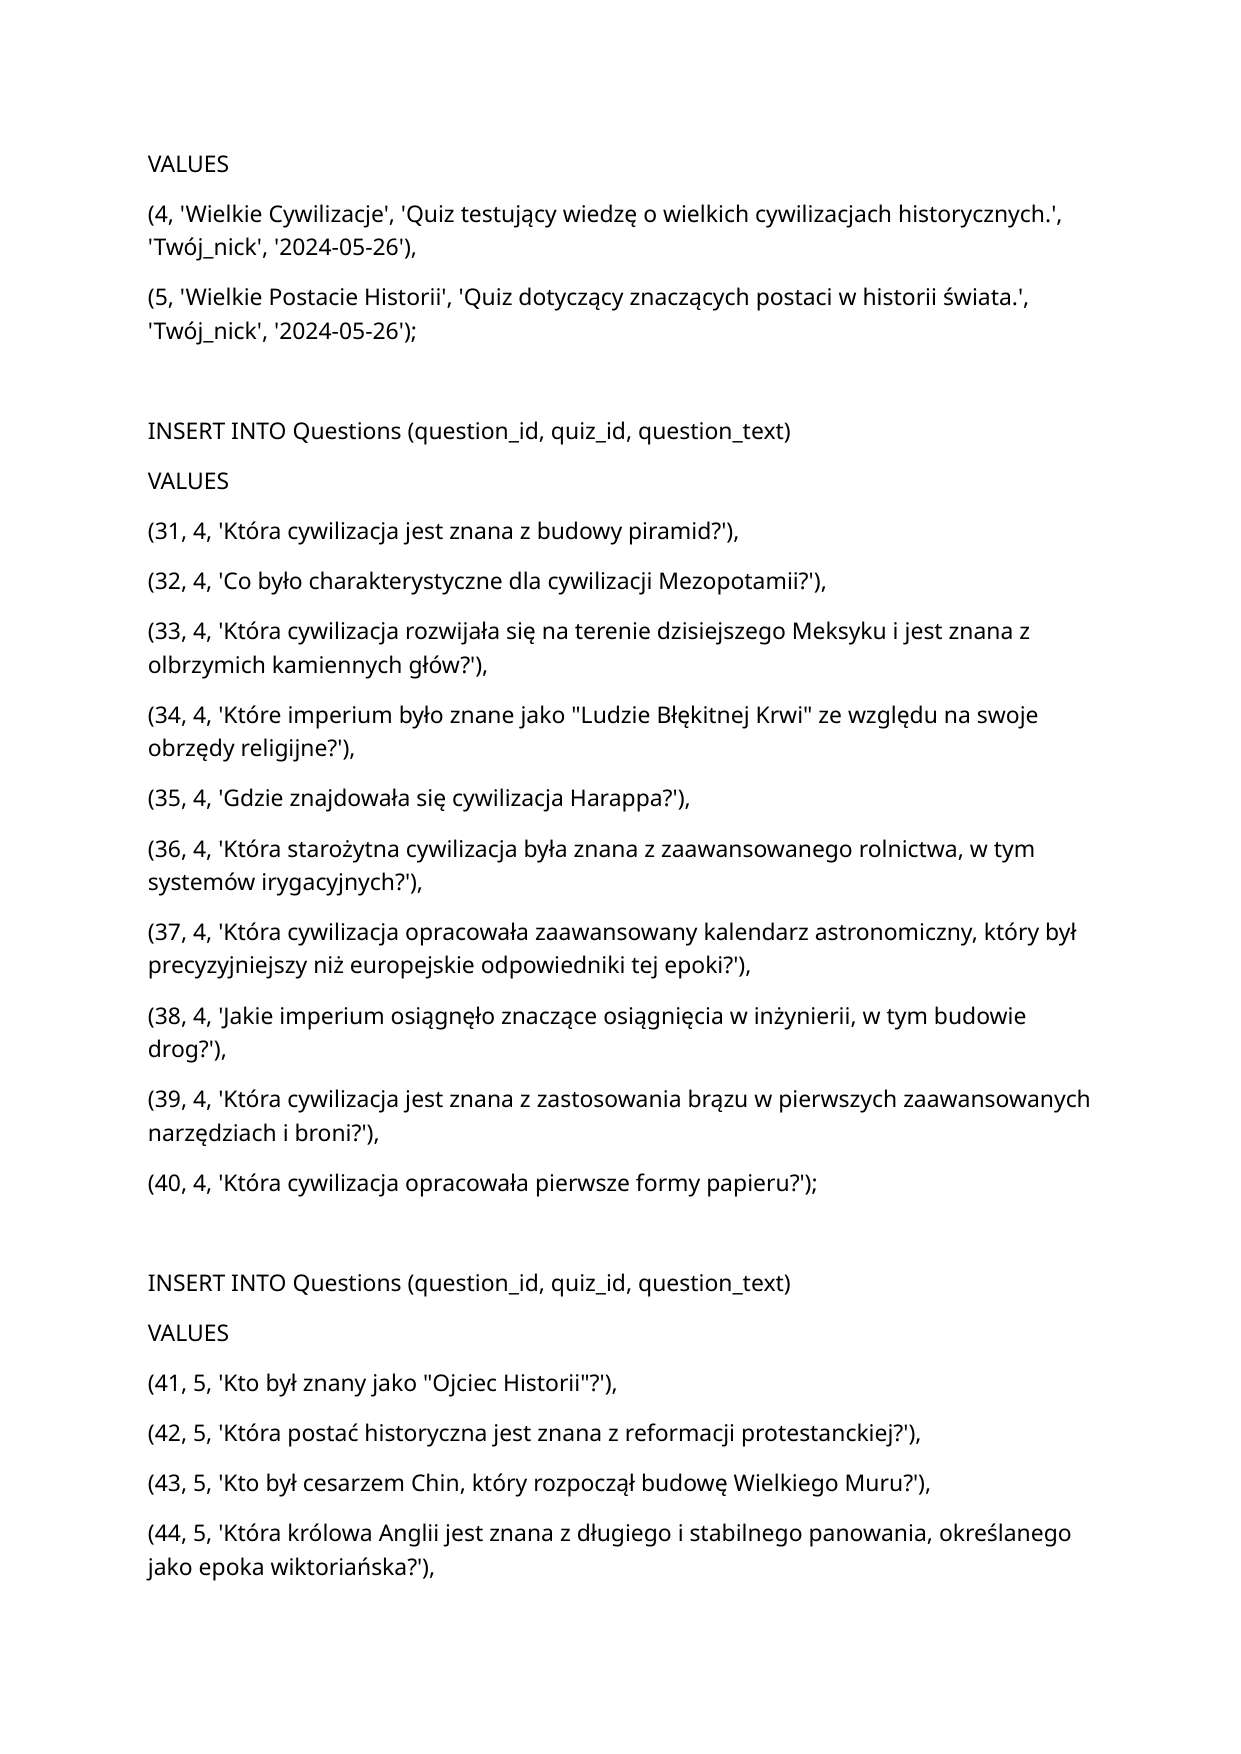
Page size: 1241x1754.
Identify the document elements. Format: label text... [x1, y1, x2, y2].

text (31, 4, 'Która cywilizacja jest znana z budowy piramid?'), [148, 515, 1093, 546]
text (4, 'Wielkie Cywilizacje', 'Quiz testujący wiedzę o wielkich cywilizacjach historycznych.', 'Twój_nick', '2024-05-26'), [148, 198, 1093, 262]
text (39, 4, 'Która cywilizacja jest znana z zastosowania brązu w pierwszych zaawansowanych narzędziach i broni?'), [148, 1083, 1093, 1148]
text INSERT INTO Questions (question_id, quiz_id, question_text) [148, 1267, 1093, 1298]
text (36, 4, 'Która starożytna cywilizacja była znana z zaawansowanego rolnictwa, w tym systemów irygacyjnych?'), [148, 832, 1093, 897]
text (37, 4, 'Która cywilizacja opracowała zaawansowany kalendarz astronomiczny, który był precyzyjniejszy niż europejskie odpowiedniki tej epoki?'), [148, 916, 1093, 981]
text (5, 'Wielkie Postacie Historii', 'Quiz dotyczący znaczących postaci w historii świata.', 'Twój_nick', '2024-05-26'); [148, 281, 1093, 346]
text (38, 4, 'Jakie imperium osiągnęło znaczące osiągnięcia w inżynierii, w tym budowie drog?'), [148, 999, 1093, 1064]
text (32, 4, 'Co było charakterystyczne dla cywilizacji Mezopotamii?'), [148, 565, 1093, 596]
text VALUES [148, 1317, 1093, 1348]
text (33, 4, 'Która cywilizacja rozwijała się na terenie dzisiejszego Meksyku i jest znana z olbrzymich kamiennych głów?'), [148, 615, 1093, 680]
text (41, 5, 'Kto był znany jako "Ojciec Historii"?'), [148, 1367, 1093, 1398]
text (40, 4, 'Która cywilizacja opracowała pierwsze formy papieru?'); [148, 1167, 1093, 1198]
text (34, 4, 'Które imperium było znane jako "Ludzie Błękitnej Krwi" ze względu na swoje obrzędy religijne?'), [148, 699, 1093, 763]
text (42, 5, 'Która postać historyczna jest znana z reformacji protestanckiej?'), [148, 1417, 1093, 1448]
text (43, 5, 'Kto był cesarzem Chin, który rozpoczął budowę Wielkiego Muru?'), [148, 1467, 1093, 1498]
text VALUES [148, 148, 1093, 179]
text INSERT INTO Questions (question_id, quiz_id, question_text) [148, 415, 1093, 446]
text (35, 4, 'Gdzie znajdowała się cywilizacja Harappa?'), [148, 782, 1093, 814]
text VALUES [148, 465, 1093, 496]
text (44, 5, 'Która królowa Anglii jest znana z długiego i stabilnego panowania, określanego jako epoka wiktoriańska?'), [148, 1517, 1093, 1582]
